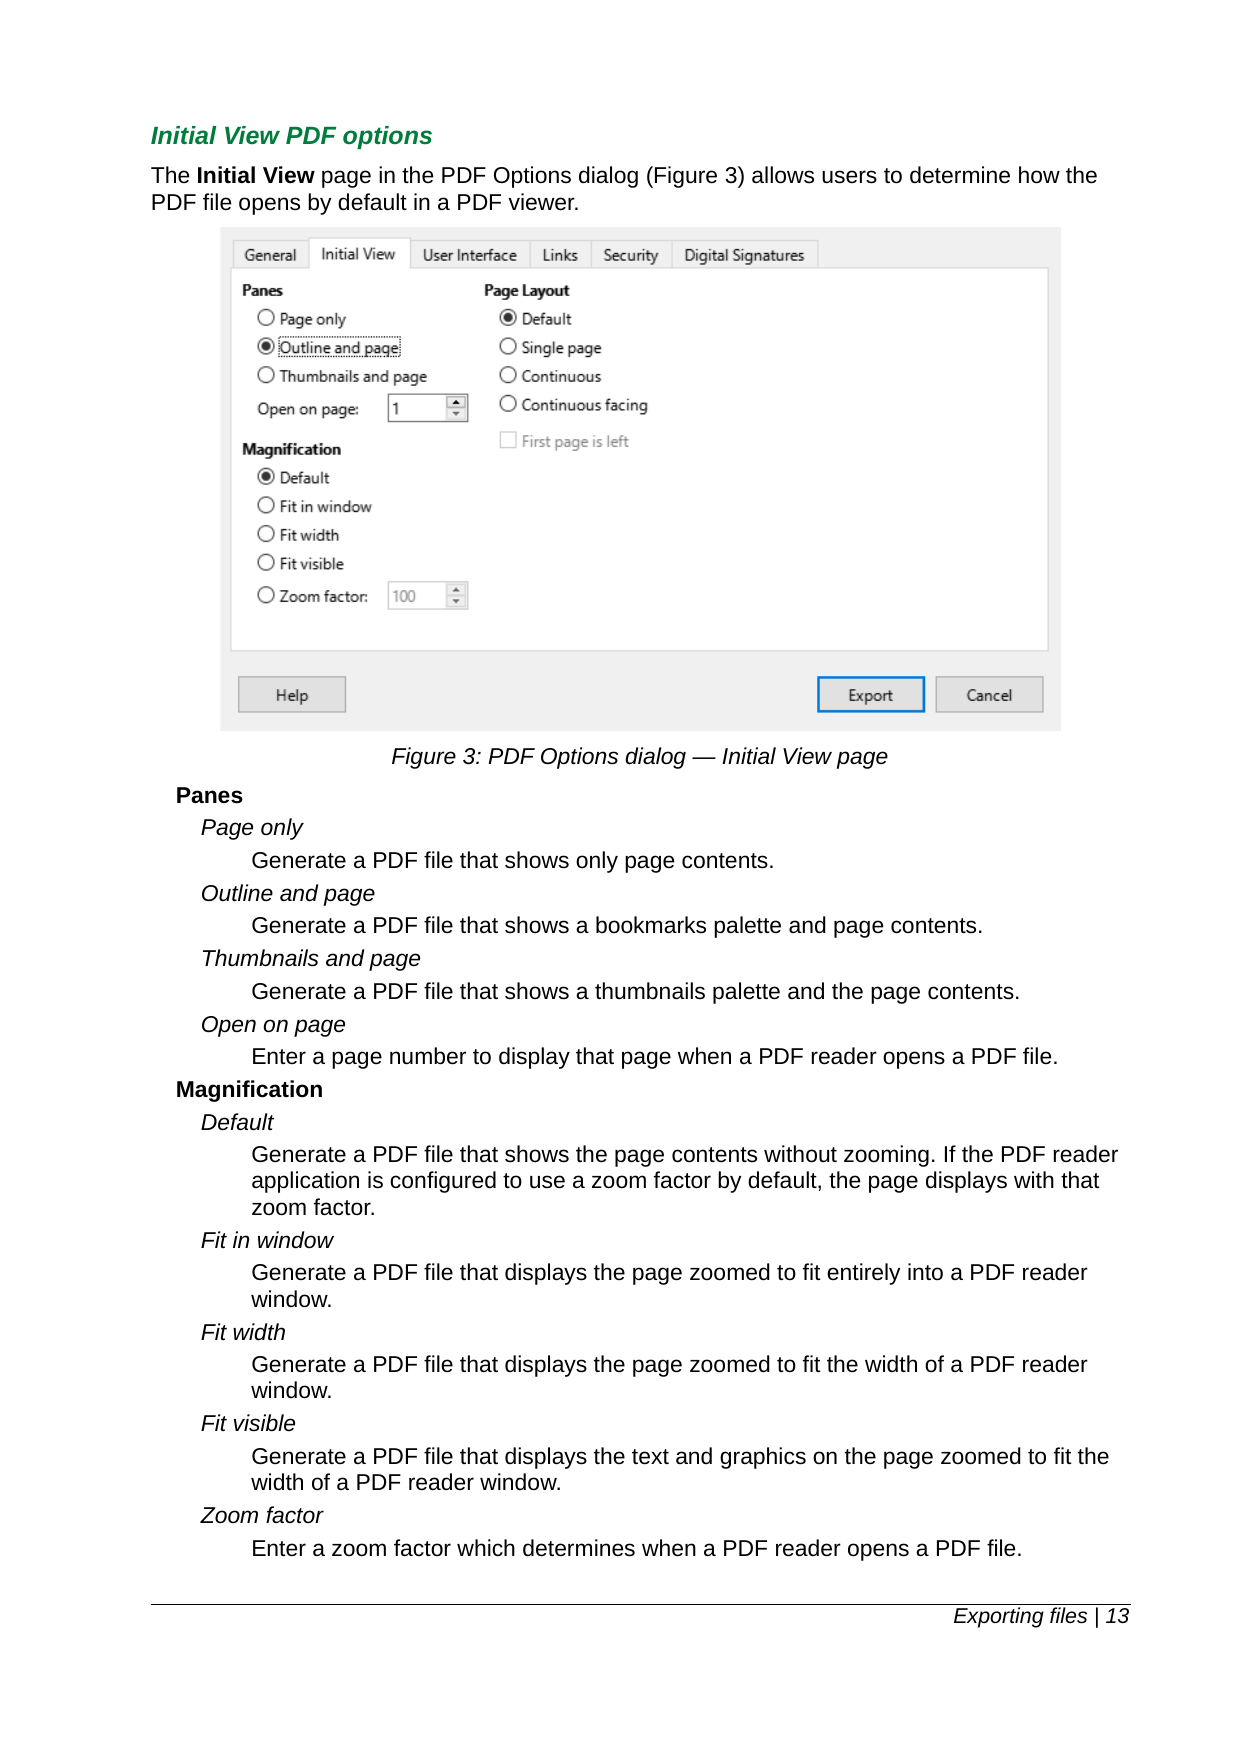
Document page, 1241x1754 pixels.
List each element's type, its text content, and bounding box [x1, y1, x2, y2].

text Figure 3: PDF Options dialog — Initial View page [220, 743, 1061, 769]
text Fit visible [201, 1410, 1131, 1437]
text Generate a PDF file that displays the text and graphics on the page zoomed to fit the width of a PDF reader window. [251, 1443, 1131, 1496]
text Generate a PDF file that shows a thumbnails palette and the page contents. [251, 978, 1131, 1004]
text Enter a zoom factor which determines when a PDF reader opens a PDF file. [251, 1534, 1131, 1561]
list The Initial View page in the PDF Options dialog (Figure 3) allows users to determine how the PDF file opens by default in a PDF viewer. [151, 162, 1131, 215]
text Generate a PDF file that displays the page zoomed to fit the width of a PDF reader window. [251, 1351, 1131, 1404]
text Default [201, 1108, 1131, 1135]
text Enter a page number to display that page when a PDF reader opens a PDF file. [251, 1043, 1131, 1069]
text Fit width [201, 1318, 1131, 1345]
text Page only [201, 814, 1131, 841]
text Generate a PDF file that displays the page zoomed to fit entirely into a PDF reader window. [251, 1259, 1131, 1312]
subtitle Initial View PDF options [151, 121, 1131, 150]
picture [220, 227, 1062, 731]
text Fit in window [201, 1227, 1131, 1253]
text Open on page [201, 1011, 1131, 1037]
text Generate a PDF file that shows only page contents. [251, 847, 1131, 873]
text Panes [176, 782, 1131, 808]
text Outline and page [201, 880, 1131, 906]
text Thumbnails and page [201, 945, 1131, 971]
text Zoom factor [201, 1502, 1131, 1528]
text Generate a PDF file that shows a bookmarks palette and page contents. [251, 912, 1131, 939]
text Magnification [176, 1076, 1131, 1102]
text Generate a PDF file that shows the page contents without zooming. If the PDF reader application is configured to use a zoom factor by default, the page displays with that zoom factor. [251, 1141, 1131, 1220]
